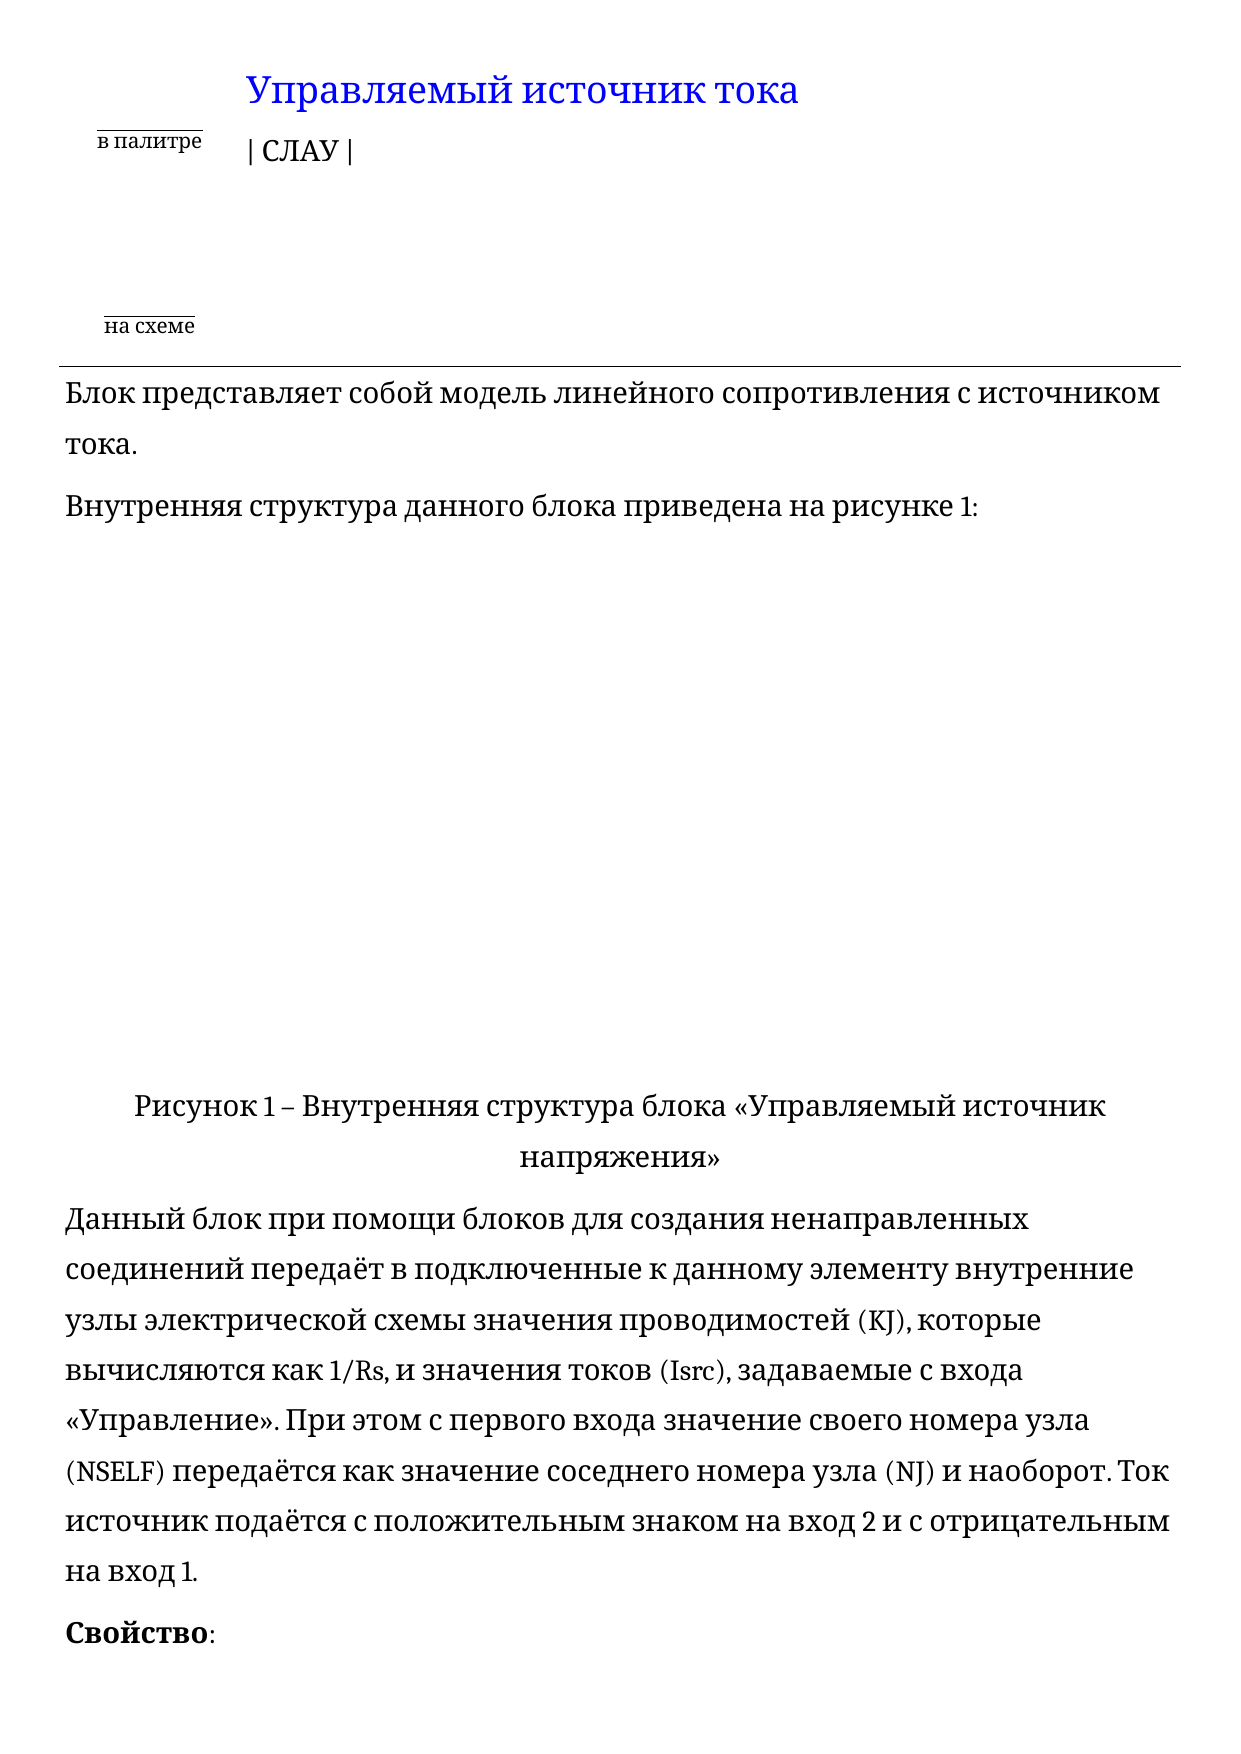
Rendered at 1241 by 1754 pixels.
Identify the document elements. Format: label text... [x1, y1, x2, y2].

table_cell [59, 181, 240, 309]
table_cell | СЛАУ | [240, 124, 1181, 181]
table_cell на схеме [59, 309, 240, 366]
table_cell [240, 309, 1181, 366]
table_header Управляемый источник тока [240, 59, 1181, 124]
table_header [59, 59, 240, 124]
table_cell Блок представляет собой модель линейного сопротивления с источником тока. Внутренняя структура данного блока приведена на рисунке 1: Рисунок 1 – Внутренняя структура блока «Управляемый источник напряжения» Данный блок при помощи блоков для создания ненаправленных соединений передаёт в подключенные к данному элементу внутренние узлы электрической схемы значения проводимостей (KJ), которые вычисляются как 1/Rs, и значения токов (Isrc), задаваемые с входа «Управление». При этом с первого входа значение своего номера узла (NSELF) передаётся как значение соседнего номера узла (NJ) и наоборот. Ток источник подаётся с положительным знаком на вход 2 и с отрицательным на вход 1. Свойство: Сопротивление шунта, Ом – число, задающее значение сопротивления шунта. Примеры заполнения диалогового окна свойств блока: Примечания: Свойство блока может быть только скалярным. Именованное свойство задается как локальная переменная модели (или субмодели) во вкладке Параметры или как глобальный сигнал проекта при помощи пункта главного меню Графика → Сигналы. [59, 367, 1181, 1663]
table_cell [240, 181, 1181, 309]
table_cell в палитре [59, 124, 240, 181]
